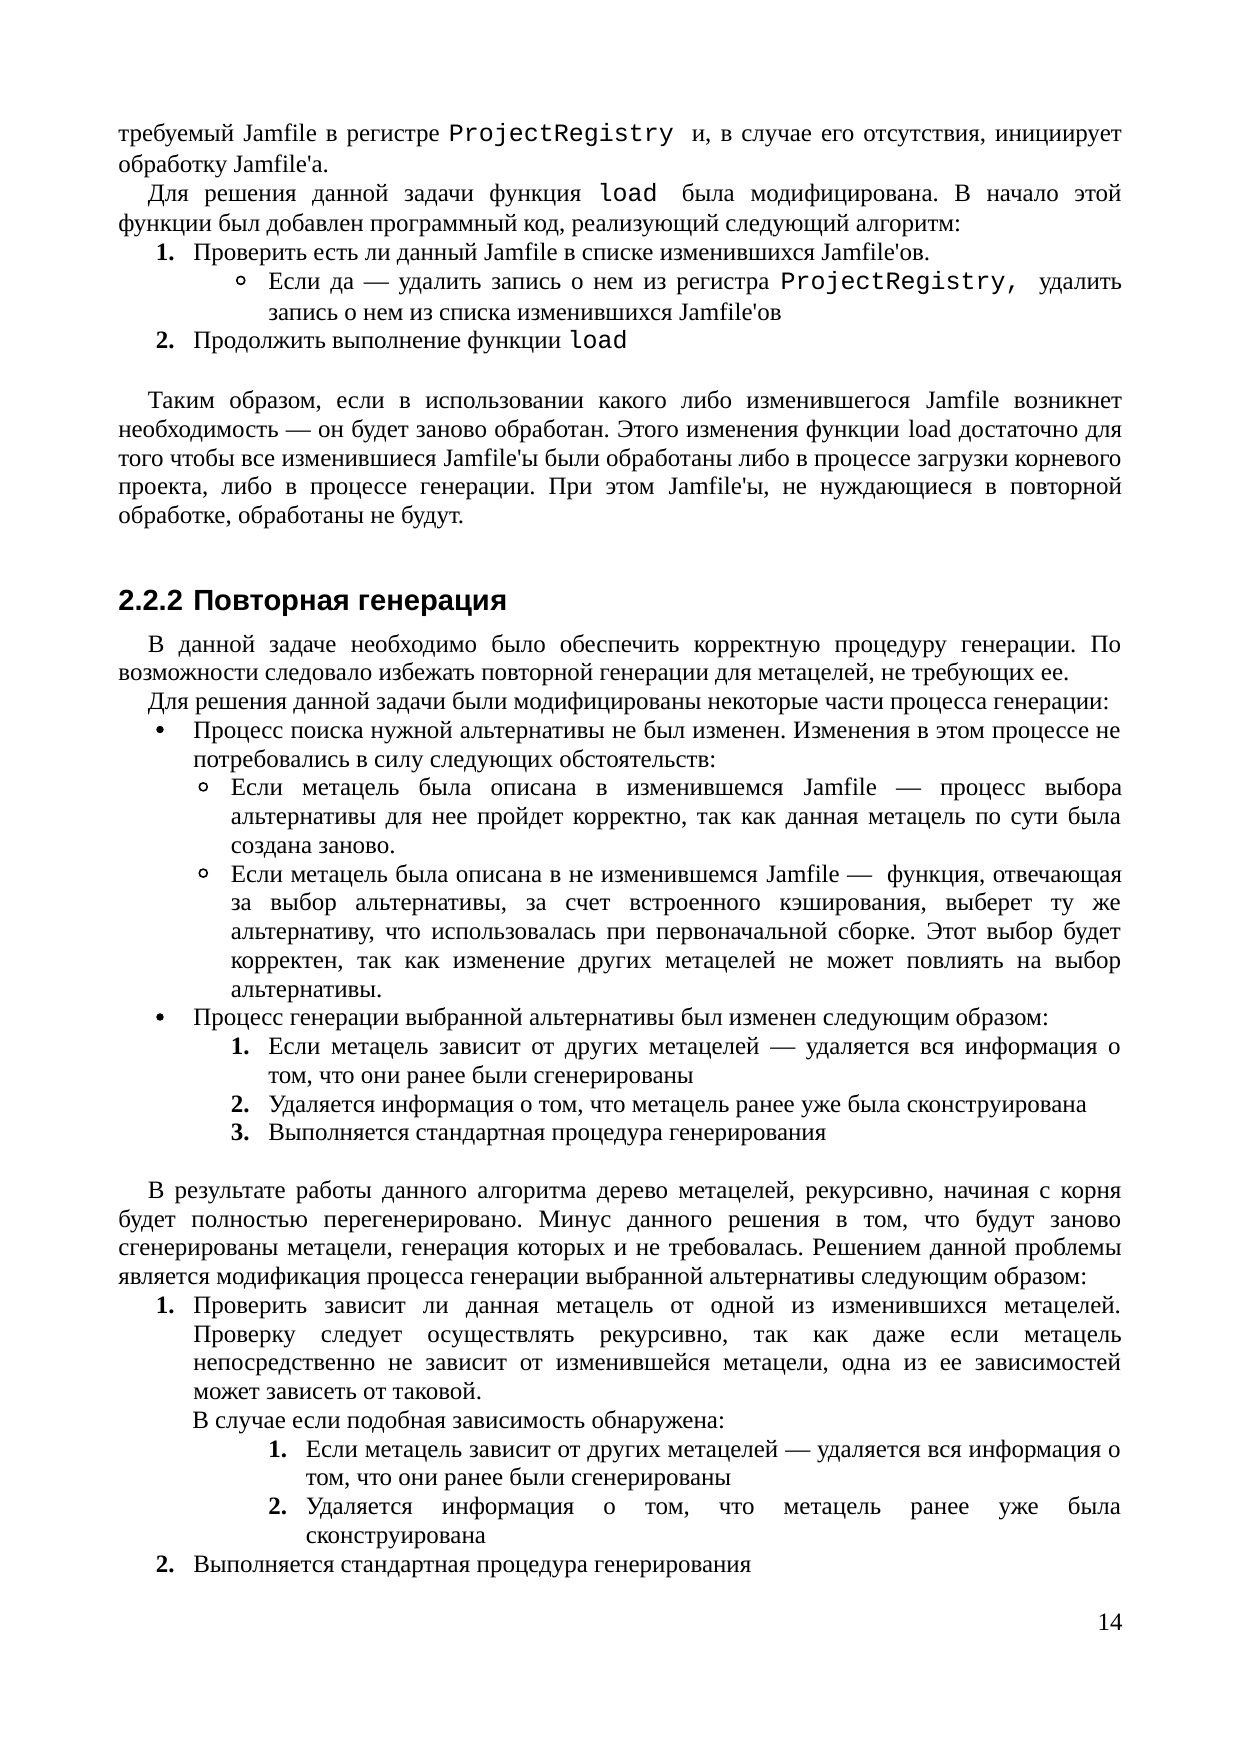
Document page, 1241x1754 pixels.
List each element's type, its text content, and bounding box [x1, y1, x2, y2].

list Продолжить выполнение функции load [156, 326, 1122, 356]
list Процесс генерации выбранной альтернативы был изменен следующим образом: [156, 1002, 1122, 1031]
text Для решения данной задачи были модифицированы некоторые части процесса генерации: [118, 686, 1122, 715]
text В случае если подобная зависимость обнаружена: [118, 1405, 1122, 1434]
list Если да — удалить запись о нем из регистра ProjectRegistry, удалить запись о нем из списка изменившихся Jamfile'ов [231, 266, 1122, 326]
list Проверить зависит ли данная метацель от одной из изменившихся метацелей. Проверку следует осуществлять рекурсивно, так как даже если метацель непосредственно не зависит от изменившейся метацели, одна из ее зависимостей может зависеть от таковой. [156, 1290, 1122, 1405]
text требуемый Jamfile в регистре ProjectRegistry и, в случае его отсутствия, инициирует обработку Jamfile'а. [118, 118, 1122, 178]
list Удаляется информация о том, что метацель ранее уже была сконструирована [231, 1089, 1122, 1117]
list Если метацель была описана в не изменившемся Jamfile — функция, отвечающая за выбор альтернативы, за счет встроенного кэширования, выберет ту же альтернативу, что использовалась при первоначальной сборке. Этот выбор будет корректен, так как изменение других метацелей не может повлиять на выбор альтернативы. [193, 859, 1122, 1002]
list Выполняется стандартная процедура генерирования [156, 1549, 1122, 1577]
list Если метацель была описана в изменившемся Jamfile — процесс выбора альтернативы для нее пройдет корректно, так как данная метацель по сути была создана заново. [193, 772, 1122, 859]
list Если метацель зависит от других метацелей — удаляется вся информация о том, что они ранее были сгенерированы [231, 1031, 1122, 1089]
subtitle Повторная генерация [118, 583, 1122, 616]
list Проверить есть ли данный Jamfile в списке изменившихся Jamfile'ов. [156, 237, 1122, 266]
text В данной задаче необходимо было обеспечить корректную процедуру генерации. По возможности следовало избежать повторной генерации для метацелей, не требующих ее. [118, 629, 1122, 686]
text Для решения данной задачи функция load была модифицирована. В начало этой функции был добавлен программный код, реализующий следующий алгоритм: [118, 178, 1122, 237]
list Выполняется стандартная процедура генерирования [231, 1117, 1122, 1146]
list Удаляется информация о том, что метацель ранее уже была сконструирована [268, 1491, 1122, 1549]
text Таким образом, если в использовании какого либо изменившегося Jamfile возникнет необходимость — он будет заново обработан. Этого изменения функции load достаточно для того чтобы все изменившиеся Jamfile'ы были обработаны либо в процессе загрузки корневого проекта, либо в процессе генерации. При этом Jamfile'ы, не нуждающиеся в повторной обработке, обработаны не будут. [118, 385, 1122, 529]
list Процесс поиска нужной альтернативы не был изменен. Изменения в этом процессе не потребовались в силу следующих обстоятельств: [156, 715, 1122, 772]
list Если метацель зависит от других метацелей — удаляется вся информация о том, что они ранее были сгенерированы [268, 1434, 1122, 1491]
text В результате работы данного алгоритма дерево метацелей, рекурсивно, начиная с корня будет полностью перегенерировано. Минус данного решения в том, что будут заново сгенерированы метацели, генерация которых и не требовалась. Решением данной проблемы является модификация процесса генерации выбранной альтернативы следующим образом: [118, 1175, 1122, 1290]
